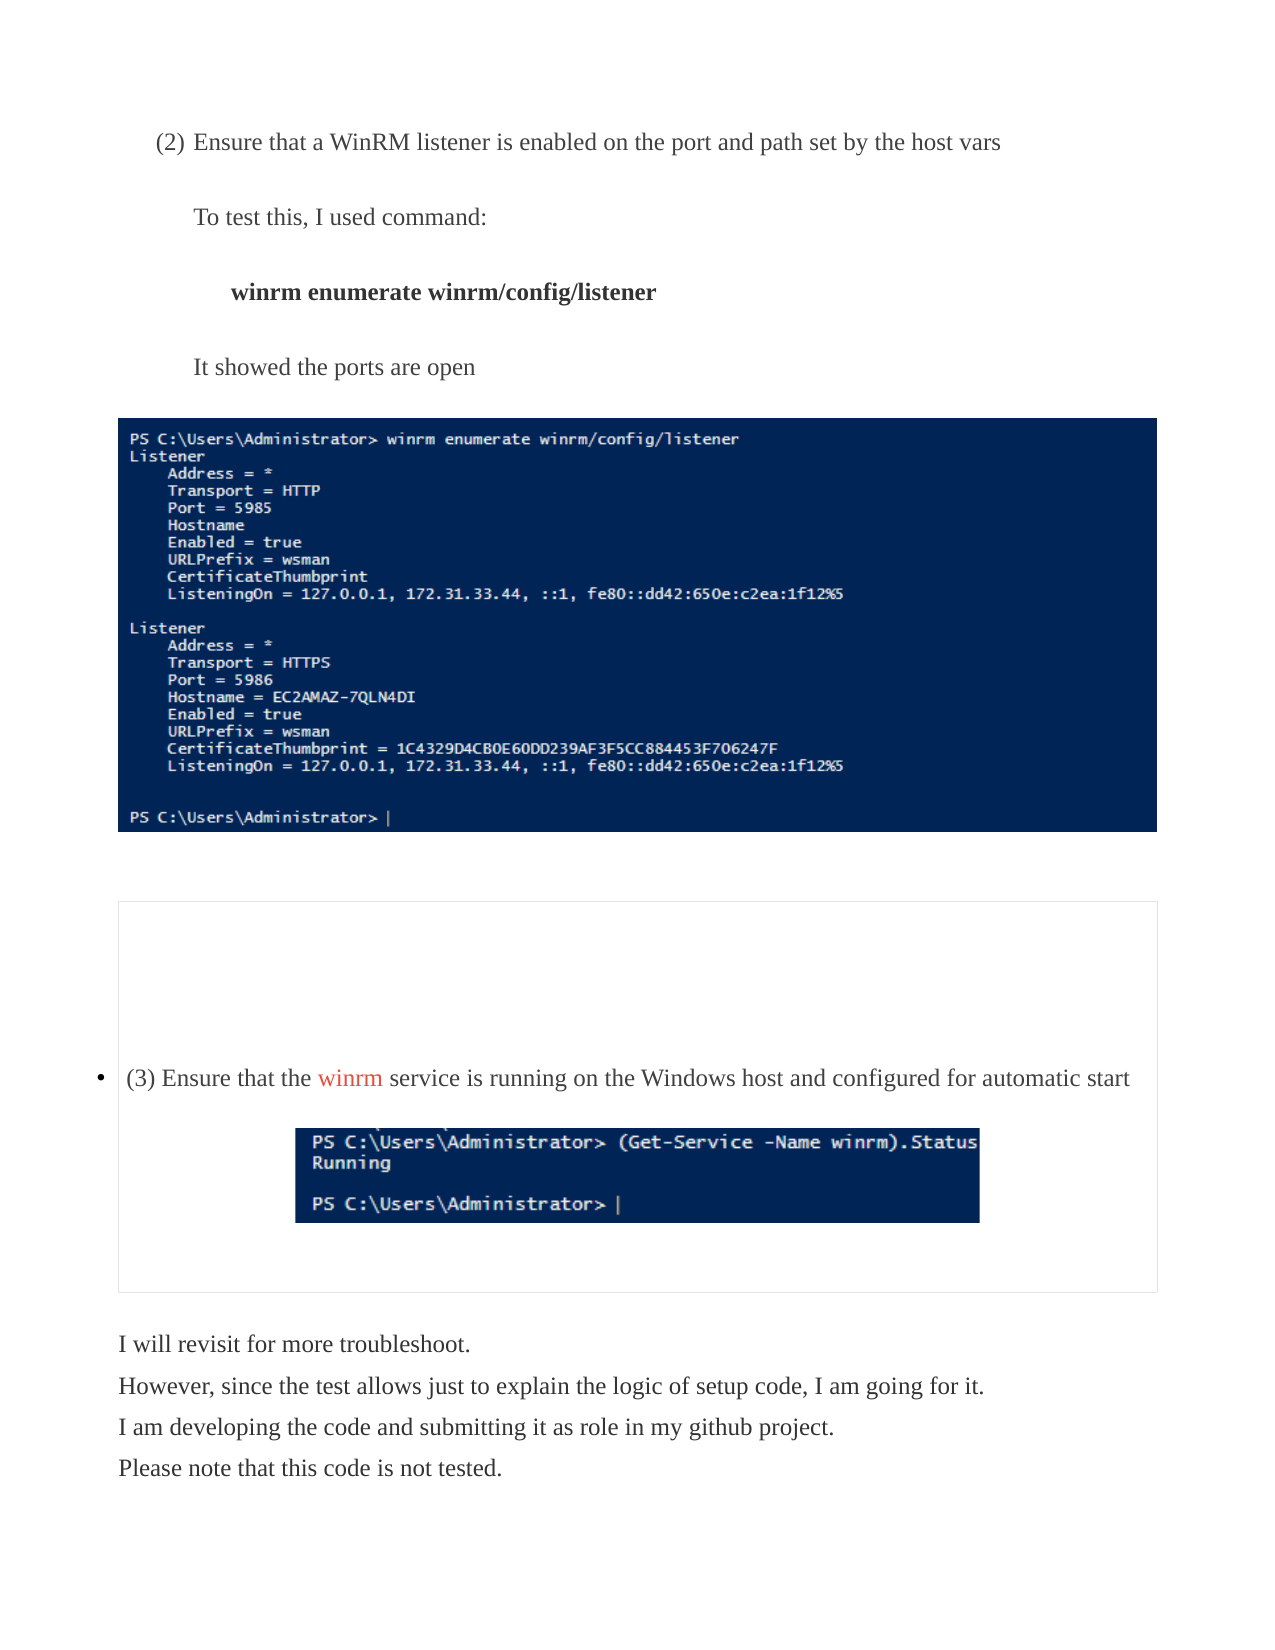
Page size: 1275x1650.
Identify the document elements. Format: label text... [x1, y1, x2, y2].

text I will revisit for more troubleshoot. [118, 1329, 1157, 1358]
text Please note that this code is not tested. [118, 1453, 1157, 1482]
text However, since the test allows just to explain the logic of setup code, I am going for it. [118, 1371, 1157, 1399]
list Ensure that a WinRM listener is enabled on the port and path set by the host vars [156, 118, 1157, 156]
list (3) Ensure that the winrm service is running on the Windows host and configured for automatic start [119, 1051, 1157, 1091]
picture [118, 418, 1157, 832]
list To test this, I used command: [156, 193, 1157, 231]
picture [295, 1128, 980, 1223]
text I am developing the code and submitting it as role in my github project. [118, 1412, 1157, 1441]
list It showed the ports are open [156, 343, 1157, 381]
list winrm enumerate winrm/config/listener [193, 268, 1157, 306]
